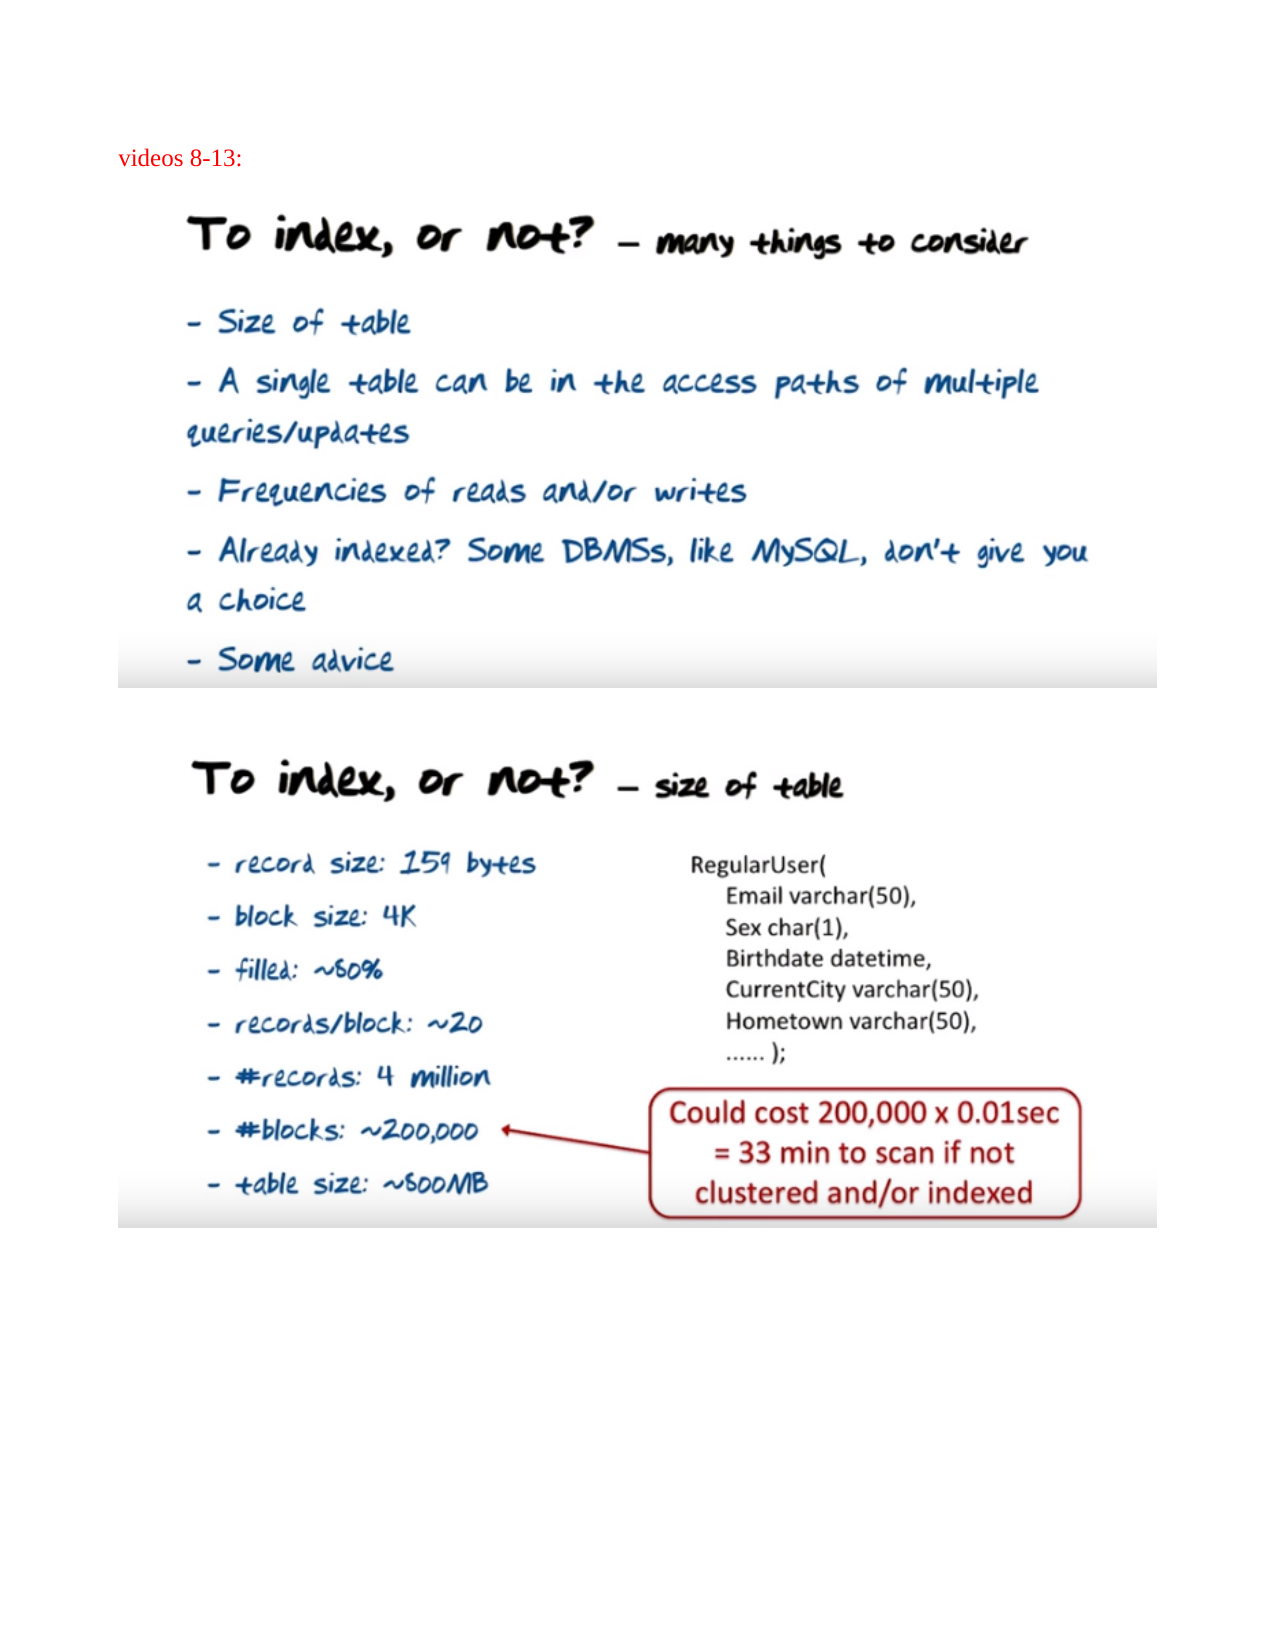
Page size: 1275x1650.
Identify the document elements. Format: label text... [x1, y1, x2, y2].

text videos 8-13: [118, 143, 1157, 172]
picture [118, 200, 1157, 688]
picture [118, 745, 1157, 1228]
